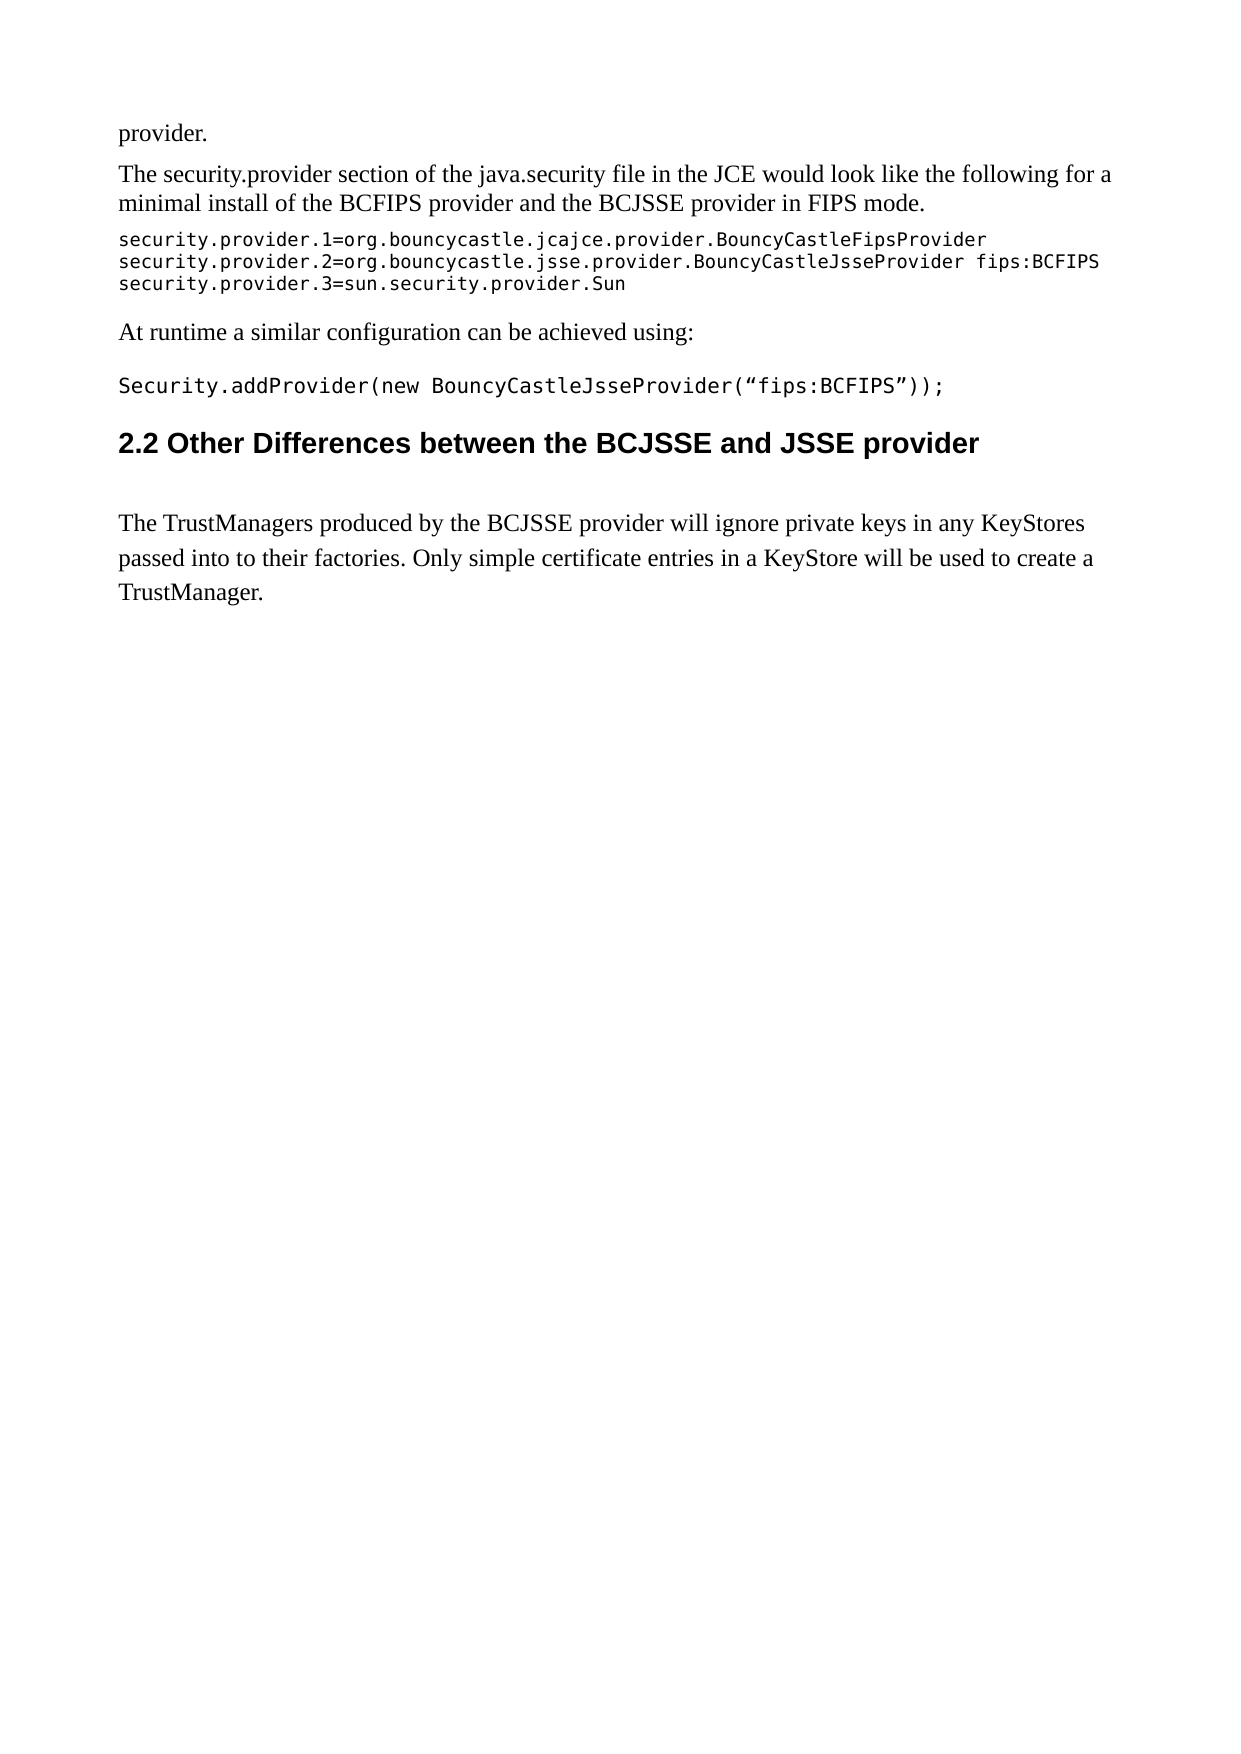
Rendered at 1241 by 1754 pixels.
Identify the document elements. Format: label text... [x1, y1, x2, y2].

subtitle 2.2 Other Differences between the BCJSSE and JSSE provider [118, 426, 1122, 459]
text security.provider.3=sun.security.provider.Sun [118, 273, 1122, 295]
text The security.provider section of the java.security file in the JCE would look like the following for a minimal install of the BCFIPS provider and the BCJSSE provider in FIPS mode. [118, 159, 1122, 217]
text security.provider.1=org.bouncycastle.jcajce.provider.BouncyCastleFipsProvider [118, 229, 1122, 251]
text Security.addProvider(new BouncyCastleJsseProvider(“fips:BCFIPS”)); [118, 374, 1122, 399]
text The TrustManagers produced by the BCJSSE provider will ignore private keys in any KeyStores passed into to their factories. Only simple certificate entries in a KeyStore will be used to create a TrustManager. [118, 508, 1122, 606]
text provider. [118, 118, 1122, 147]
text At runtime a similar configuration can be achieved using: [118, 317, 1122, 346]
text security.provider.2=org.bouncycastle.jsse.provider.BouncyCastleJsseProvider fips:BCFIPS [118, 251, 1122, 273]
